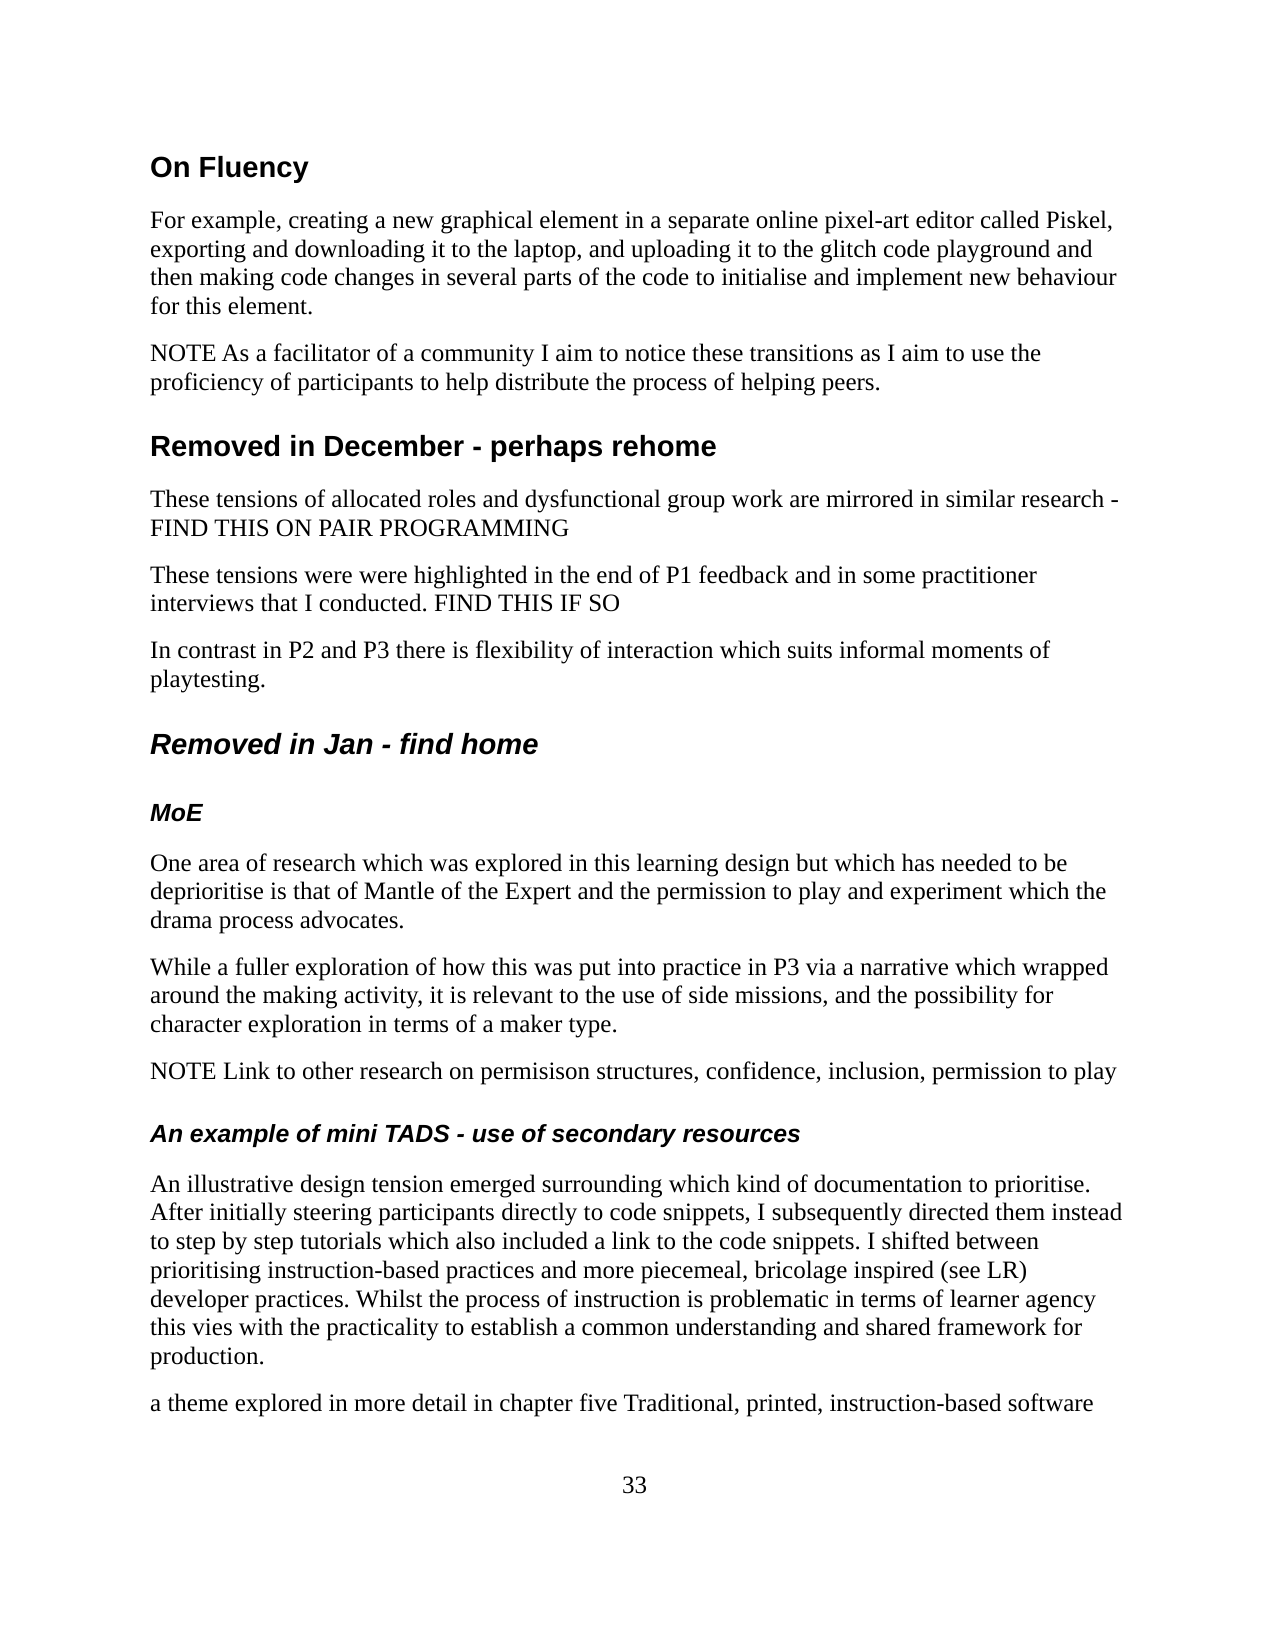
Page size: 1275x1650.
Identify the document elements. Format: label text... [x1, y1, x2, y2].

subtitle Removed in Jan - find home [150, 727, 1125, 760]
text While a fuller exploration of how this was put into practice in P3 via a narrative which wrapped around the making activity, it is relevant to the use of side missions, and the possibility for character exploration in terms of a maker type. [150, 952, 1125, 1038]
text For example, creating a new graphical element in a separate online pixel-art editor called Piskel, exporting and downloading it to the laptop, and uploading it to the glitch code playground and then making code changes in several parts of the code to initialise and implement new behaviour for this element. [150, 205, 1125, 320]
text These tensions were were highlighted in the end of P1 feedback and in some practitioner interviews that I conducted. FIND THIS IF SO [150, 560, 1125, 617]
subtitle An example of mini TADS - use of secondary resources [150, 1119, 1125, 1147]
text In contrast in P2 and P3 there is flexibility of interaction which suits informal moments of playtesting. [150, 635, 1125, 693]
text These tensions of allocated roles and dysfunctional group work are mirrored in similar research - FIND THIS ON PAIR PROGRAMMING [150, 484, 1125, 542]
subtitle MoE [150, 798, 1125, 826]
text An illustrative design tension emerged surrounding which kind of documentation to prioritise. After initially steering participants directly to code snippets, I subsequently directed them instead to step by step tutorials which also included a link to the code snippets. I shifted between prioritising instruction-based practices and more piecemeal, bricolage inspired (see LR) developer practices. Whilst the process of instruction is problematic in terms of learner agency this vies with the practicality to establish a common understanding and shared framework for production. [150, 1169, 1125, 1370]
text NOTE Link to other research on permisison structures, confidence, inclusion, permission to play [150, 1056, 1125, 1085]
text One area of research which was explored in this learning design but which has needed to be deprioritise is that of Mantle of the Expert and the permission to play and experiment which the drama process advocates. [150, 848, 1125, 934]
subtitle On Fluency [150, 150, 1125, 183]
subtitle Removed in December - perhaps rehome [150, 429, 1125, 463]
text NOTE As a facilitator of a community I aim to notice these transitions as I aim to use the proficiency of participants to help distribute the process of helping peers. [150, 338, 1125, 395]
text a theme explored in more detail in chapter five Traditional, printed, instruction-based software [150, 1388, 1125, 1417]
